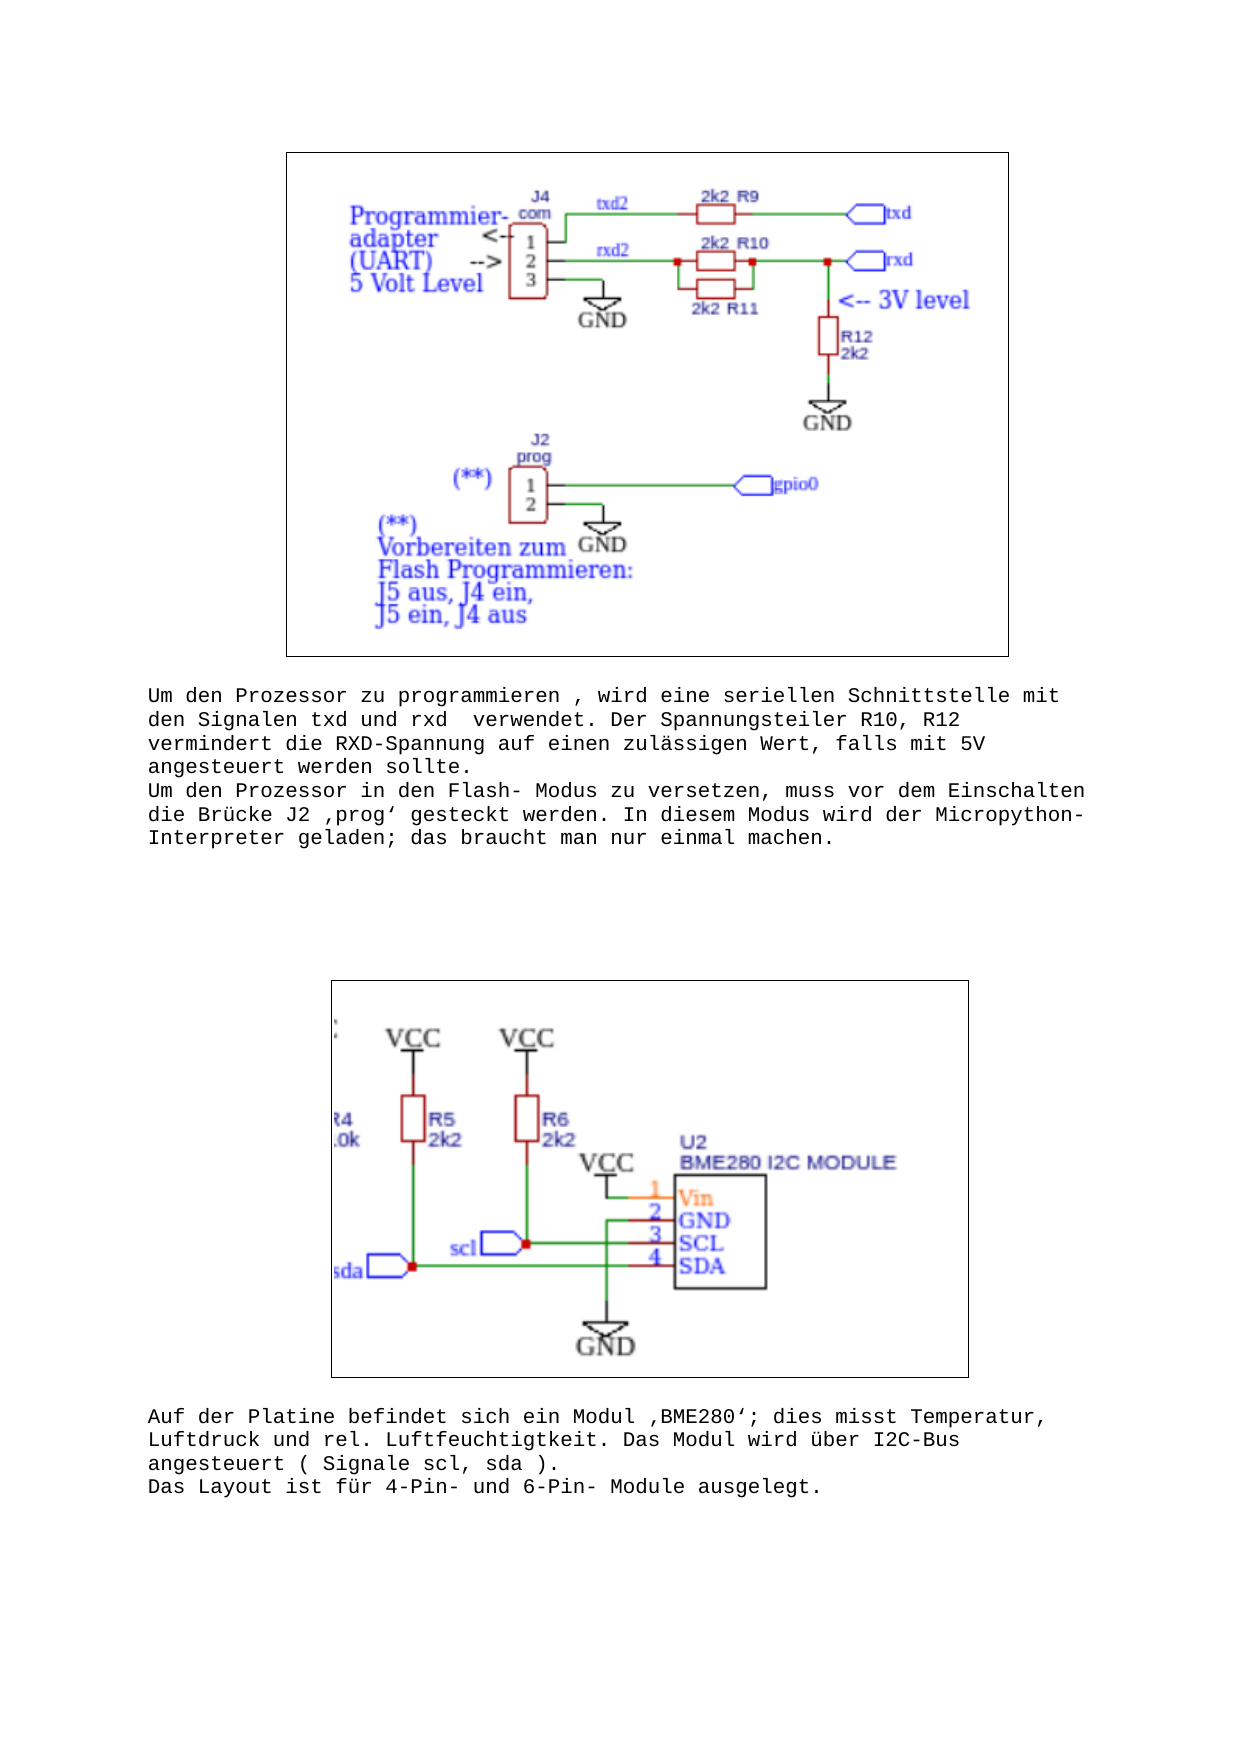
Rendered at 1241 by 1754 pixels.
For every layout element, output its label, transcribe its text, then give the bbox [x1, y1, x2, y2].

text Um den Prozessor in den Flash- Modus zu versetzen, muss vor dem Einschalten die Brücke J2 ‚prog‘ gesteckt werden. In diesem Modus wird der Micropython- Interpreter geladen; das braucht man nur einmal machen. [148, 780, 1093, 851]
picture [334, 983, 966, 1374]
text Um den Prozessor zu programmieren , wird eine seriellen Schnittstelle mit den Signalen txd und rxd verwendet. Der Spannungsteiler R10, R12 vermindert die RXD-Spannung auf einen zulässigen Wert, falls mit 5V angesteuert werden sollte. [148, 685, 1093, 780]
text Das Layout ist für 4-Pin- und 6-Pin- Module ausgelegt. [148, 1477, 1093, 1500]
text Auf der Platine befindet sich ein Modul ‚BME280‘; dies misst Temperatur, Luftdruck und rel. Luftfeuchtigtkeit. Das Modul wird über I2C-Bus angesteuert ( Signale scl, sda ). [148, 1406, 1093, 1477]
picture [288, 155, 1005, 654]
